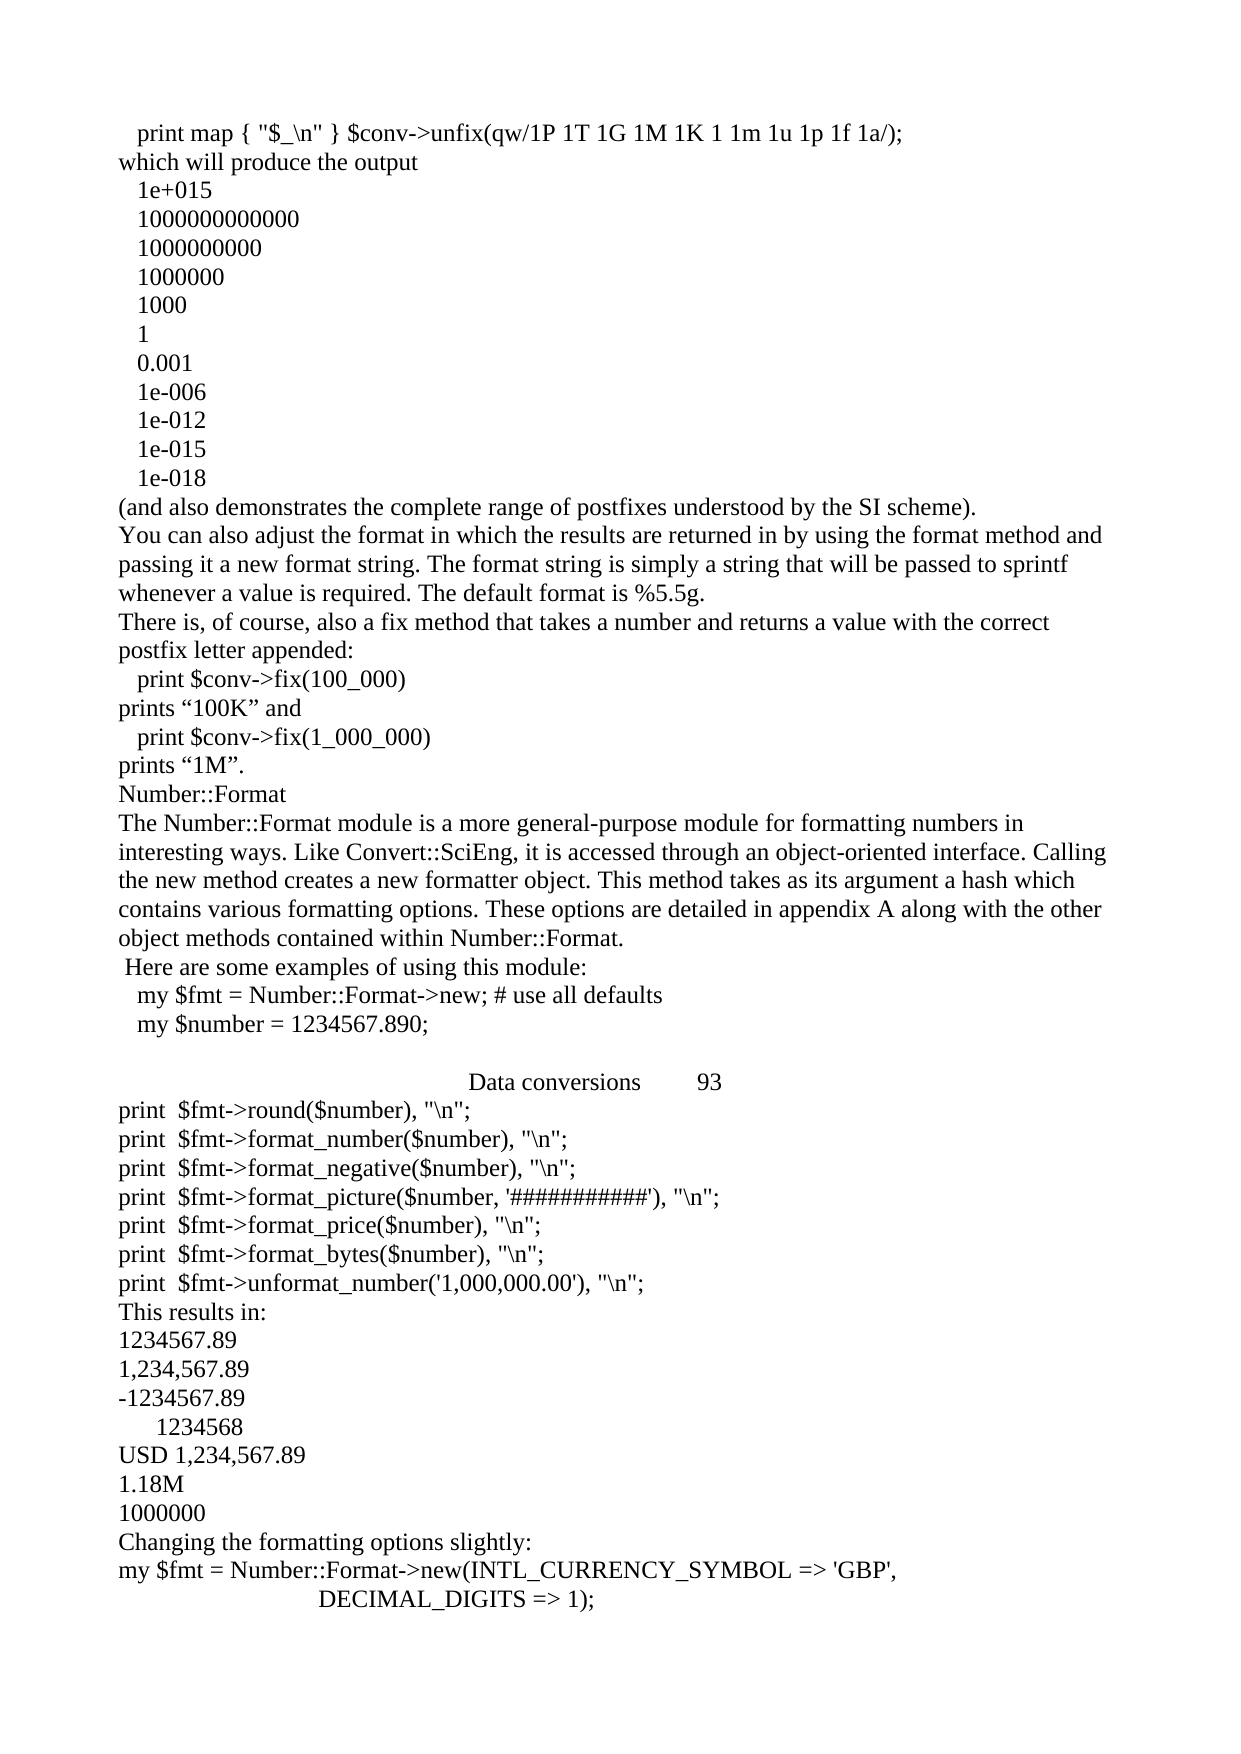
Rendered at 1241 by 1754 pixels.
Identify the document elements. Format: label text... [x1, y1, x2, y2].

text Here are some examples of using this module: [118, 952, 1122, 981]
text 1000000 [118, 1498, 1122, 1527]
text 1e-006 [118, 377, 1122, 406]
text which will produce the output [118, 147, 1122, 176]
text You can also adjust the format in which the results are returned in by using the format method and passing it a new format string. The format string is simply a string that will be passed to sprintf whenever a value is required. The default format is %5.5g. [118, 521, 1122, 607]
text Changing the formatting options slightly: [118, 1527, 1122, 1556]
text 0.001 [118, 348, 1122, 377]
text print $fmt->unformat_number('1,000,000.00'), "\n"; [118, 1268, 1122, 1297]
text prints “100K” and [118, 693, 1122, 722]
text Data conversions 93 [118, 1067, 1122, 1096]
text 1e+015 [118, 176, 1122, 204]
text 1000000 [118, 262, 1122, 291]
text 1000000000000 [118, 204, 1122, 233]
text print $fmt->format_negative($number), "\n"; [118, 1153, 1122, 1182]
text 1 [118, 319, 1122, 348]
text print $fmt->format_number($number), "\n"; [118, 1124, 1122, 1153]
text 1e-012 [118, 406, 1122, 434]
text my $number = 1234567.890; [118, 1009, 1122, 1038]
text 1.18M [118, 1469, 1122, 1498]
text There is, of course, also a fix method that takes a number and returns a value with the correct postfix letter appended: [118, 607, 1122, 664]
text Number::Format [118, 779, 1122, 808]
text print $conv->fix(1_000_000) [118, 722, 1122, 751]
text 1e-018 [118, 463, 1122, 492]
text prints “1M”. [118, 751, 1122, 779]
text my $fmt = Number::Format->new; # use all defaults [118, 981, 1122, 1009]
text print $conv->fix(100_000) [118, 664, 1122, 693]
text print map { "$_\n" } $conv->unfix(qw/1P 1T 1G 1M 1K 1 1m 1u 1p 1f 1a/); [118, 118, 1122, 147]
text 1234567.89 [118, 1326, 1122, 1354]
text -1234567.89 [118, 1383, 1122, 1412]
text (and also demonstrates the complete range of postfixes understood by the SI scheme). [118, 492, 1122, 521]
text This results in: [118, 1297, 1122, 1326]
text 1234568 [118, 1412, 1122, 1441]
text 1,234,567.89 [118, 1354, 1122, 1383]
text The Number::Format module is a more general-purpose module for formatting numbers in interesting ways. Like Convert::SciEng, it is accessed through an object-oriented interface. Calling the new method creates a new formatter object. This method takes as its argument a hash which contains various formatting options. These options are detailed in appendix A along with the other object methods contained within Number::Format. [118, 808, 1122, 952]
text DECIMAL_DIGITS => 1); [118, 1584, 1122, 1613]
text USD 1,234,567.89 [118, 1441, 1122, 1469]
text 1e-015 [118, 434, 1122, 463]
text 1000 [118, 291, 1122, 319]
text print $fmt->round($number), "\n"; [118, 1096, 1122, 1124]
text print $fmt->format_picture($number, '###########'), "\n"; [118, 1182, 1122, 1211]
text 1000000000 [118, 233, 1122, 262]
text print $fmt->format_price($number), "\n"; [118, 1211, 1122, 1239]
text my $fmt = Number::Format->new(INTL_CURRENCY_SYMBOL => 'GBP', [118, 1556, 1122, 1584]
text print $fmt->format_bytes($number), "\n"; [118, 1239, 1122, 1268]
